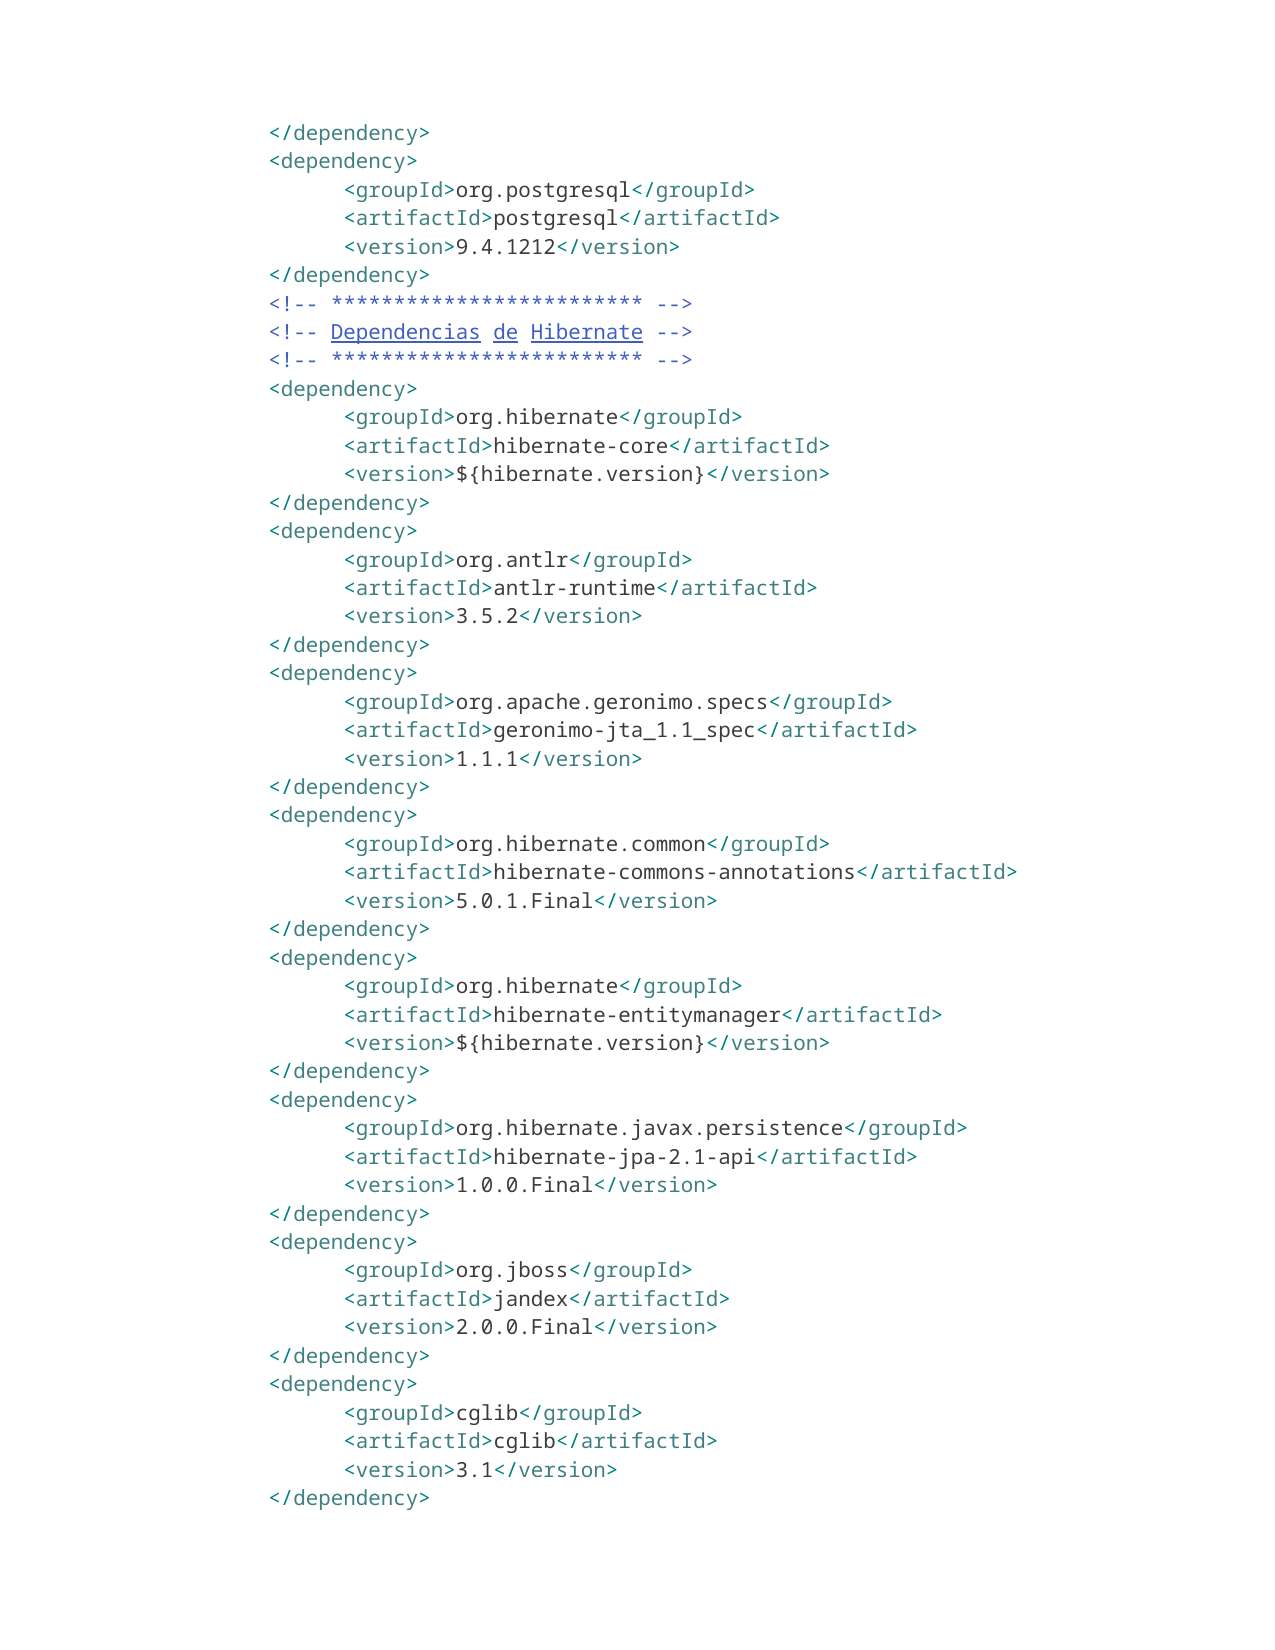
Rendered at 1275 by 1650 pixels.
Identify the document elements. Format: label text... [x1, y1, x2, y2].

text <groupId>org.antlr</groupId> [118, 545, 1157, 573]
text <dependency> [118, 1085, 1157, 1113]
text <!-- ************************* --> [118, 289, 1157, 317]
text </dependency> [118, 914, 1157, 943]
text <version>9.4.1212</version> [118, 232, 1157, 260]
text <artifactId>hibernate-commons-annotations</artifactId> [118, 857, 1157, 886]
text </dependency> [118, 772, 1157, 801]
text <artifactId>geronimo-jta_1.1_spec</artifactId> [118, 715, 1157, 744]
text <artifactId>antlr-runtime</artifactId> [118, 573, 1157, 602]
text <artifactId>hibernate-jpa-2.1-api</artifactId> [118, 1142, 1157, 1170]
text </dependency> [118, 1057, 1157, 1085]
text </dependency> [118, 1483, 1157, 1512]
text <!-- ************************* --> [118, 346, 1157, 374]
text <dependency> [118, 1227, 1157, 1256]
text <groupId>org.hibernate</groupId> [118, 971, 1157, 1000]
text <version>5.0.1.Final</version> [118, 886, 1157, 914]
text <artifactId>jandex</artifactId> [118, 1284, 1157, 1312]
text <artifactId>hibernate-core</artifactId> [118, 431, 1157, 459]
text </dependency> [118, 260, 1157, 289]
text <version>1.0.0.Final</version> [118, 1170, 1157, 1199]
text </dependency> [118, 630, 1157, 658]
text <dependency> [118, 943, 1157, 971]
text <groupId>org.postgresql</groupId> [118, 175, 1157, 203]
text <version>3.1</version> [118, 1455, 1157, 1483]
text <version>2.0.0.Final</version> [118, 1312, 1157, 1341]
text <groupId>org.jboss</groupId> [118, 1256, 1157, 1284]
text <groupId>org.hibernate.common</groupId> [118, 829, 1157, 857]
text <artifactId>cglib</artifactId> [118, 1426, 1157, 1455]
text <dependency> [118, 147, 1157, 175]
text <dependency> [118, 1369, 1157, 1398]
text </dependency> [118, 118, 1157, 147]
text <dependency> [118, 658, 1157, 687]
text <version>1.1.1</version> [118, 744, 1157, 772]
text <!-- Dependencias de Hibernate --> [118, 317, 1157, 346]
text <dependency> [118, 516, 1157, 545]
text <version>${hibernate.version}</version> [118, 1028, 1157, 1057]
text </dependency> [118, 1341, 1157, 1369]
text <groupId>cglib</groupId> [118, 1398, 1157, 1426]
text <groupId>org.hibernate.javax.persistence</groupId> [118, 1113, 1157, 1142]
text </dependency> [118, 1199, 1157, 1227]
text <dependency> [118, 801, 1157, 829]
text <dependency> [118, 374, 1157, 402]
text <groupId>org.hibernate</groupId> [118, 402, 1157, 431]
text <artifactId>hibernate-entitymanager</artifactId> [118, 1000, 1157, 1028]
text <groupId>org.apache.geronimo.specs</groupId> [118, 687, 1157, 715]
text </dependency> [118, 488, 1157, 516]
text <version>${hibernate.version}</version> [118, 459, 1157, 488]
text <version>3.5.2</version> [118, 602, 1157, 630]
text <artifactId>postgresql</artifactId> [118, 203, 1157, 232]
